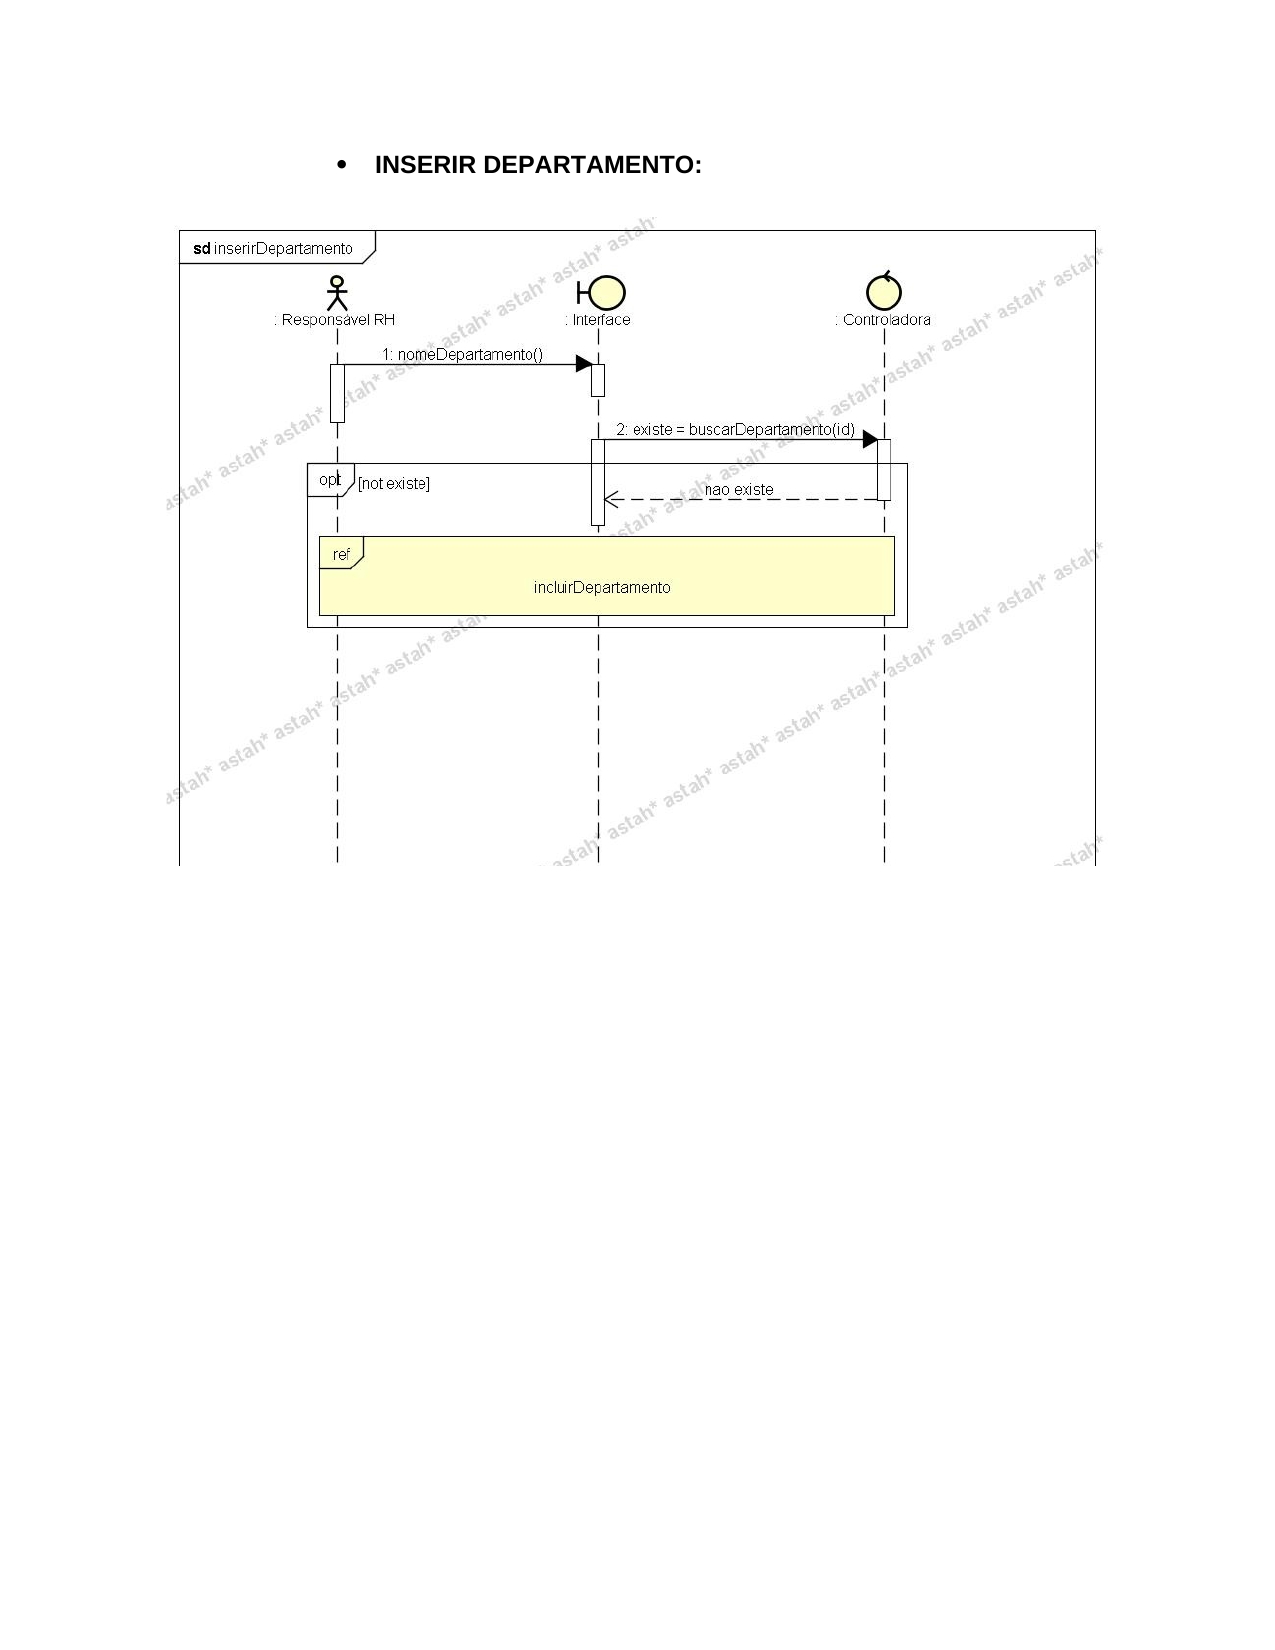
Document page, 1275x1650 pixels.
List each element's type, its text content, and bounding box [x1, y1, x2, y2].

picture [166, 217, 1108, 866]
list INSERIR DEPARTAMENTO: [337, 150, 1125, 179]
